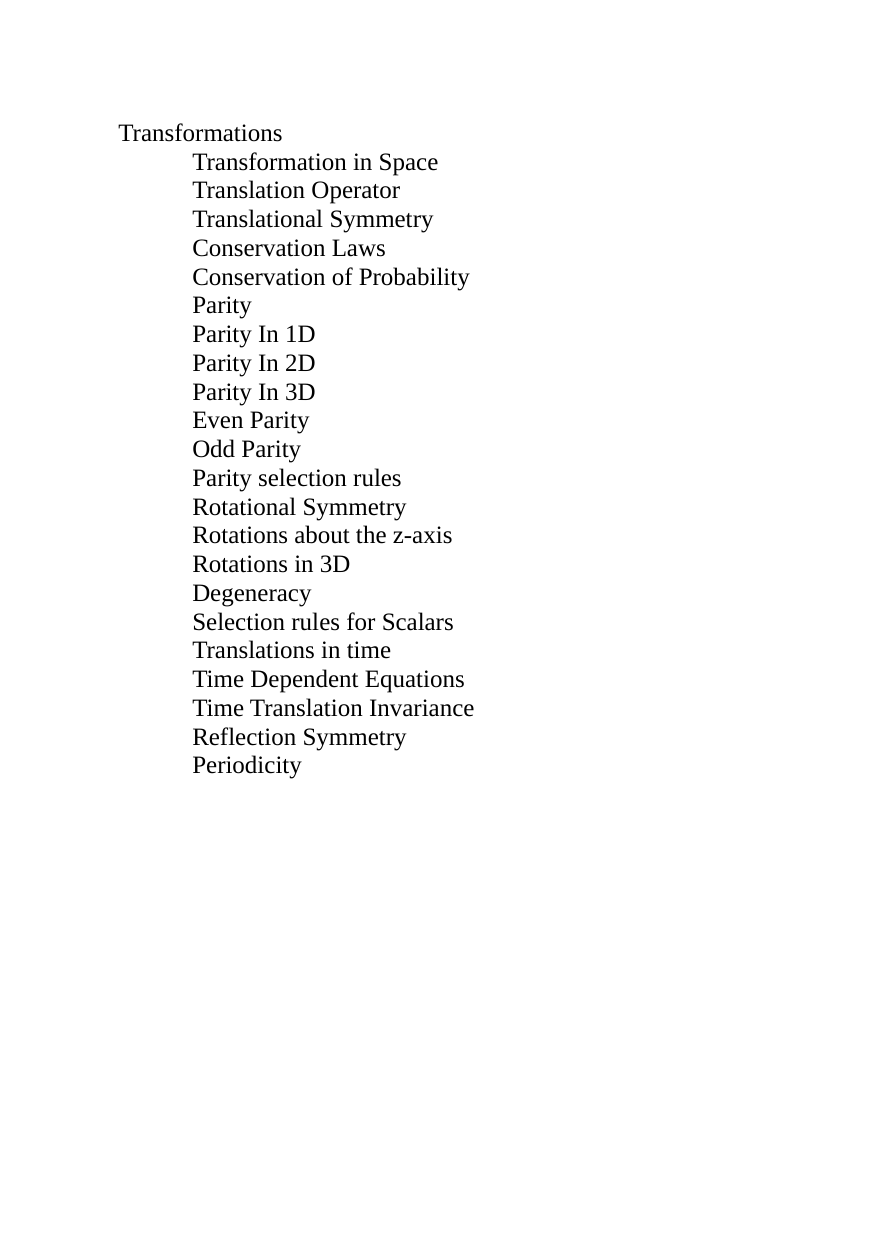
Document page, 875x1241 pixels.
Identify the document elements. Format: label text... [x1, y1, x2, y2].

text Degeneracy [118, 578, 756, 607]
text Time Dependent Equations [118, 664, 756, 693]
text Parity [118, 291, 756, 319]
text Parity In 1D [118, 319, 756, 348]
text Parity In 3D [118, 377, 756, 406]
text Odd Parity [118, 434, 756, 463]
text Transformation in Space [118, 147, 756, 176]
text Translational Symmetry [118, 204, 756, 233]
text Rotations in 3D [118, 549, 756, 578]
text Periodicity [118, 751, 756, 779]
text Parity selection rules [118, 463, 756, 492]
text Even Parity [118, 406, 756, 434]
text Rotations about the z-axis [118, 521, 756, 549]
text Time Translation Invariance [118, 693, 756, 722]
text Rotational Symmetry [118, 492, 756, 521]
text Transformations [118, 118, 756, 147]
text Translations in time [118, 636, 756, 664]
text Translation Operator [118, 176, 756, 204]
text Reflection Symmetry [118, 722, 756, 751]
text Conservation Laws [118, 233, 756, 262]
text Conservation of Probability [118, 262, 756, 291]
text Selection rules for Scalars [118, 607, 756, 636]
text Parity In 2D [118, 348, 756, 377]
